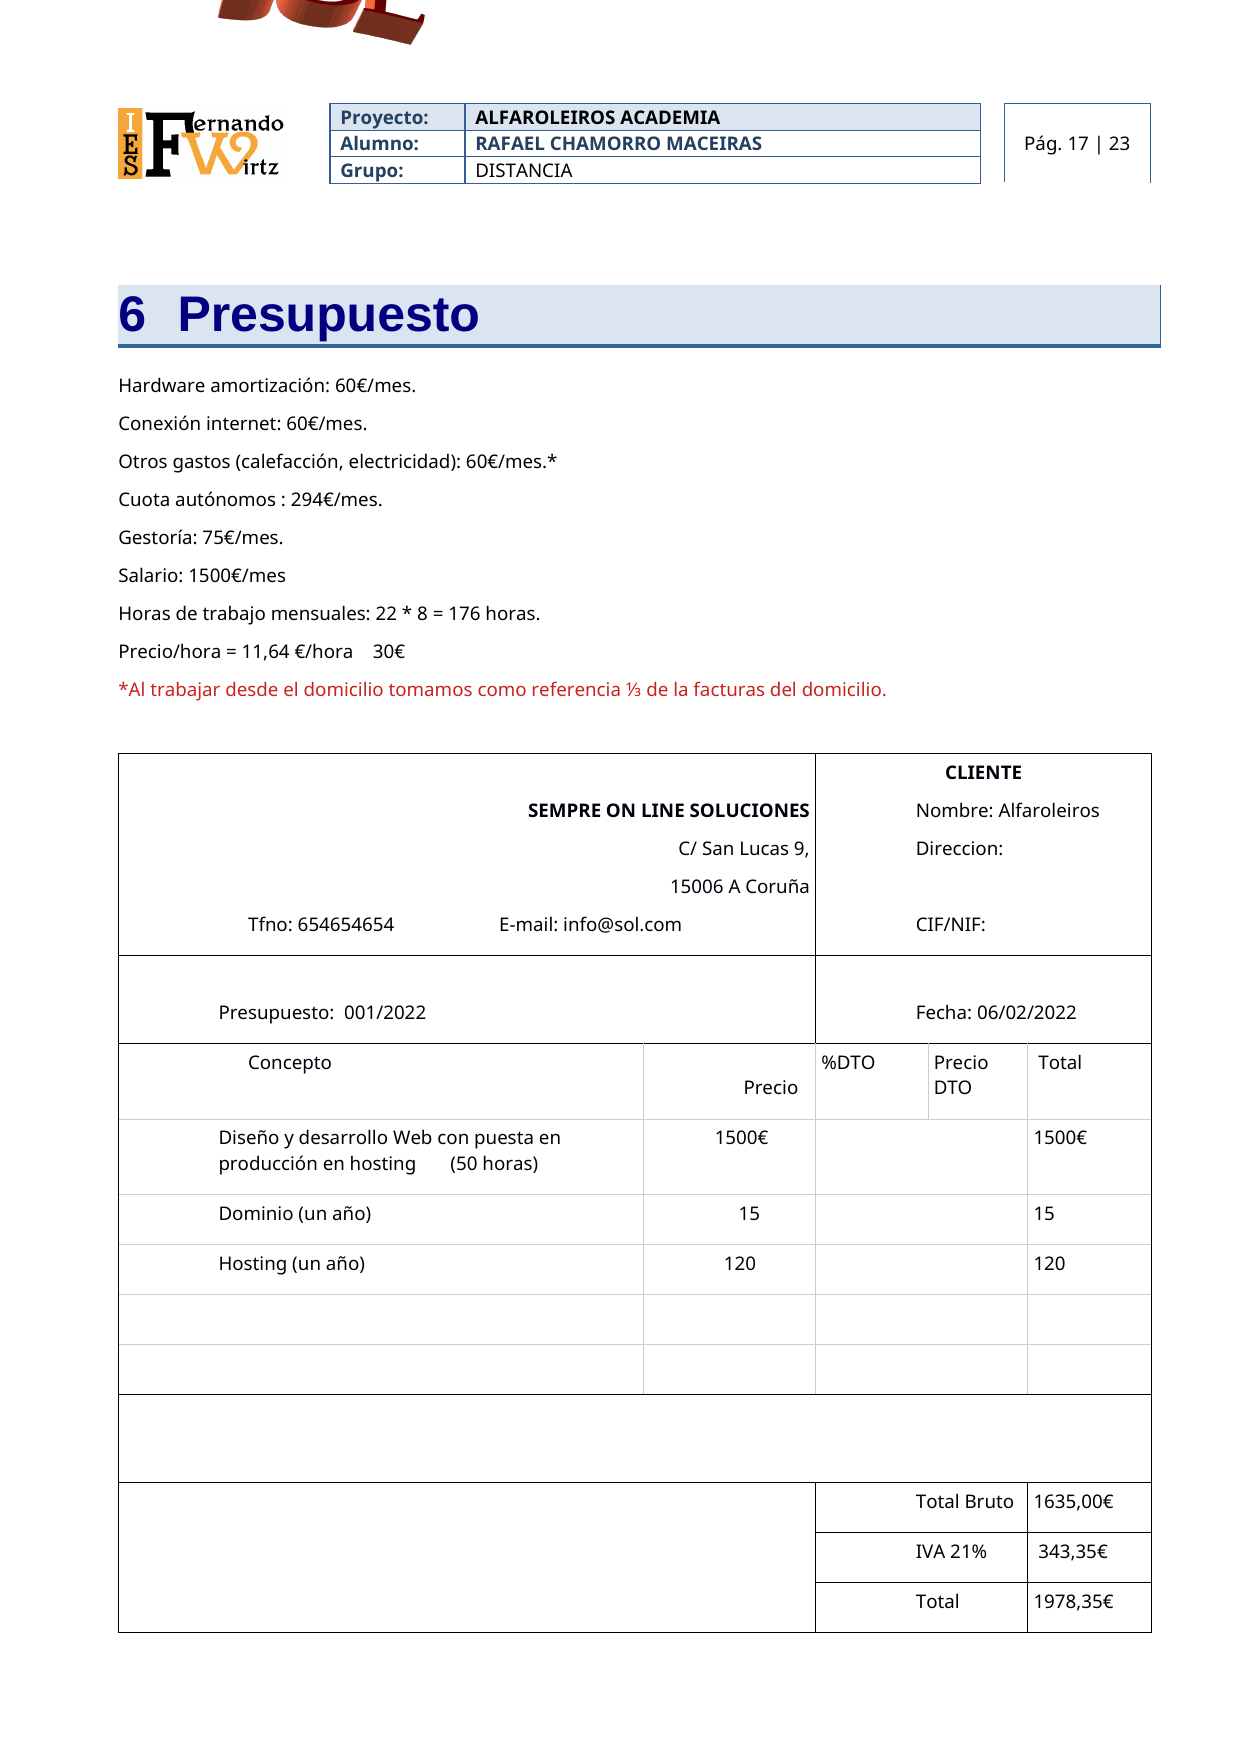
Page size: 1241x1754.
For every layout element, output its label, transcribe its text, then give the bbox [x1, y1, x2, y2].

subtitle Presupuesto [118, 285, 1160, 344]
table_cell Precio DTO [929, 1044, 1027, 1118]
text Gestoría: 75€/mes. [118, 525, 1152, 550]
table_cell Dominio (un año) [119, 1195, 643, 1244]
table_cell [644, 1345, 815, 1394]
picture [118, 108, 287, 179]
table_cell Diseño y desarrollo Web con puesta en producción en hosting (50 horas) [119, 1120, 643, 1194]
table_cell [119, 1295, 643, 1344]
table_cell Concepto [119, 1044, 643, 1118]
table_cell Total Bruto [816, 1483, 1027, 1532]
text *Al trabajar desde el domicilio tomamos como referencia ⅓ de la facturas del domicilio. [118, 677, 1152, 702]
table_cell [816, 1195, 1027, 1244]
table_cell Total [1028, 1044, 1151, 1118]
table_cell 15 [644, 1195, 815, 1244]
table_header SEMPRE ON LINE SOLUCIONES C/ San Lucas 9, 15006 A Coruña Tfno: 654654654 E-mail: info@sol.com [119, 754, 815, 955]
table_cell [1028, 1345, 1151, 1394]
table_cell 1978,35€ [1028, 1583, 1151, 1632]
table_cell [644, 1295, 815, 1344]
text Hardware amortización: 60€/mes. [118, 373, 1152, 398]
table_cell 15 [1028, 1195, 1151, 1244]
table_cell Fecha: 06/02/2022 [816, 956, 1151, 1043]
table_cell [816, 1295, 1027, 1344]
table_cell [816, 1345, 1027, 1394]
table_cell 1500€ [1028, 1120, 1151, 1194]
table_cell 1500€ [644, 1120, 815, 1194]
text Salario: 1500€/mes [118, 563, 1152, 588]
table_cell Total [816, 1583, 1027, 1632]
table_cell 1635,00€ [1028, 1483, 1151, 1532]
table_cell 120 [644, 1245, 815, 1294]
table_cell Presupuesto: 001/2022 [119, 956, 815, 1043]
table_cell [1028, 1295, 1151, 1344]
table_cell Precio [644, 1044, 815, 1118]
table_cell IVA 21% [816, 1533, 1027, 1582]
table_cell [119, 1345, 643, 1394]
text Horas de trabajo mensuales: 22 * 8 = 176 horas. [118, 601, 1152, 626]
table_cell [816, 1120, 1027, 1194]
table_cell 120 [1028, 1245, 1151, 1294]
text Conexión internet: 60€/mes. [118, 411, 1152, 436]
table_cell %DTO [816, 1044, 928, 1118]
table_header CLIENTE Nombre: Alfaroleiros Direccion: CIF/NIF: [816, 754, 1151, 955]
table_cell Hosting (un año) [119, 1245, 643, 1294]
table_cell 343,35€ [1028, 1533, 1151, 1582]
text Cuota autónomos : 294€/mes. [118, 487, 1152, 512]
table_cell [816, 1245, 1027, 1294]
text Precio/hora = 11,64 €/hora 30€ [118, 639, 1152, 664]
table_cell [119, 1395, 1151, 1482]
text Otros gastos (calefacción, electricidad): 60€/mes.* [118, 449, 1152, 474]
table_cell [119, 1483, 815, 1632]
